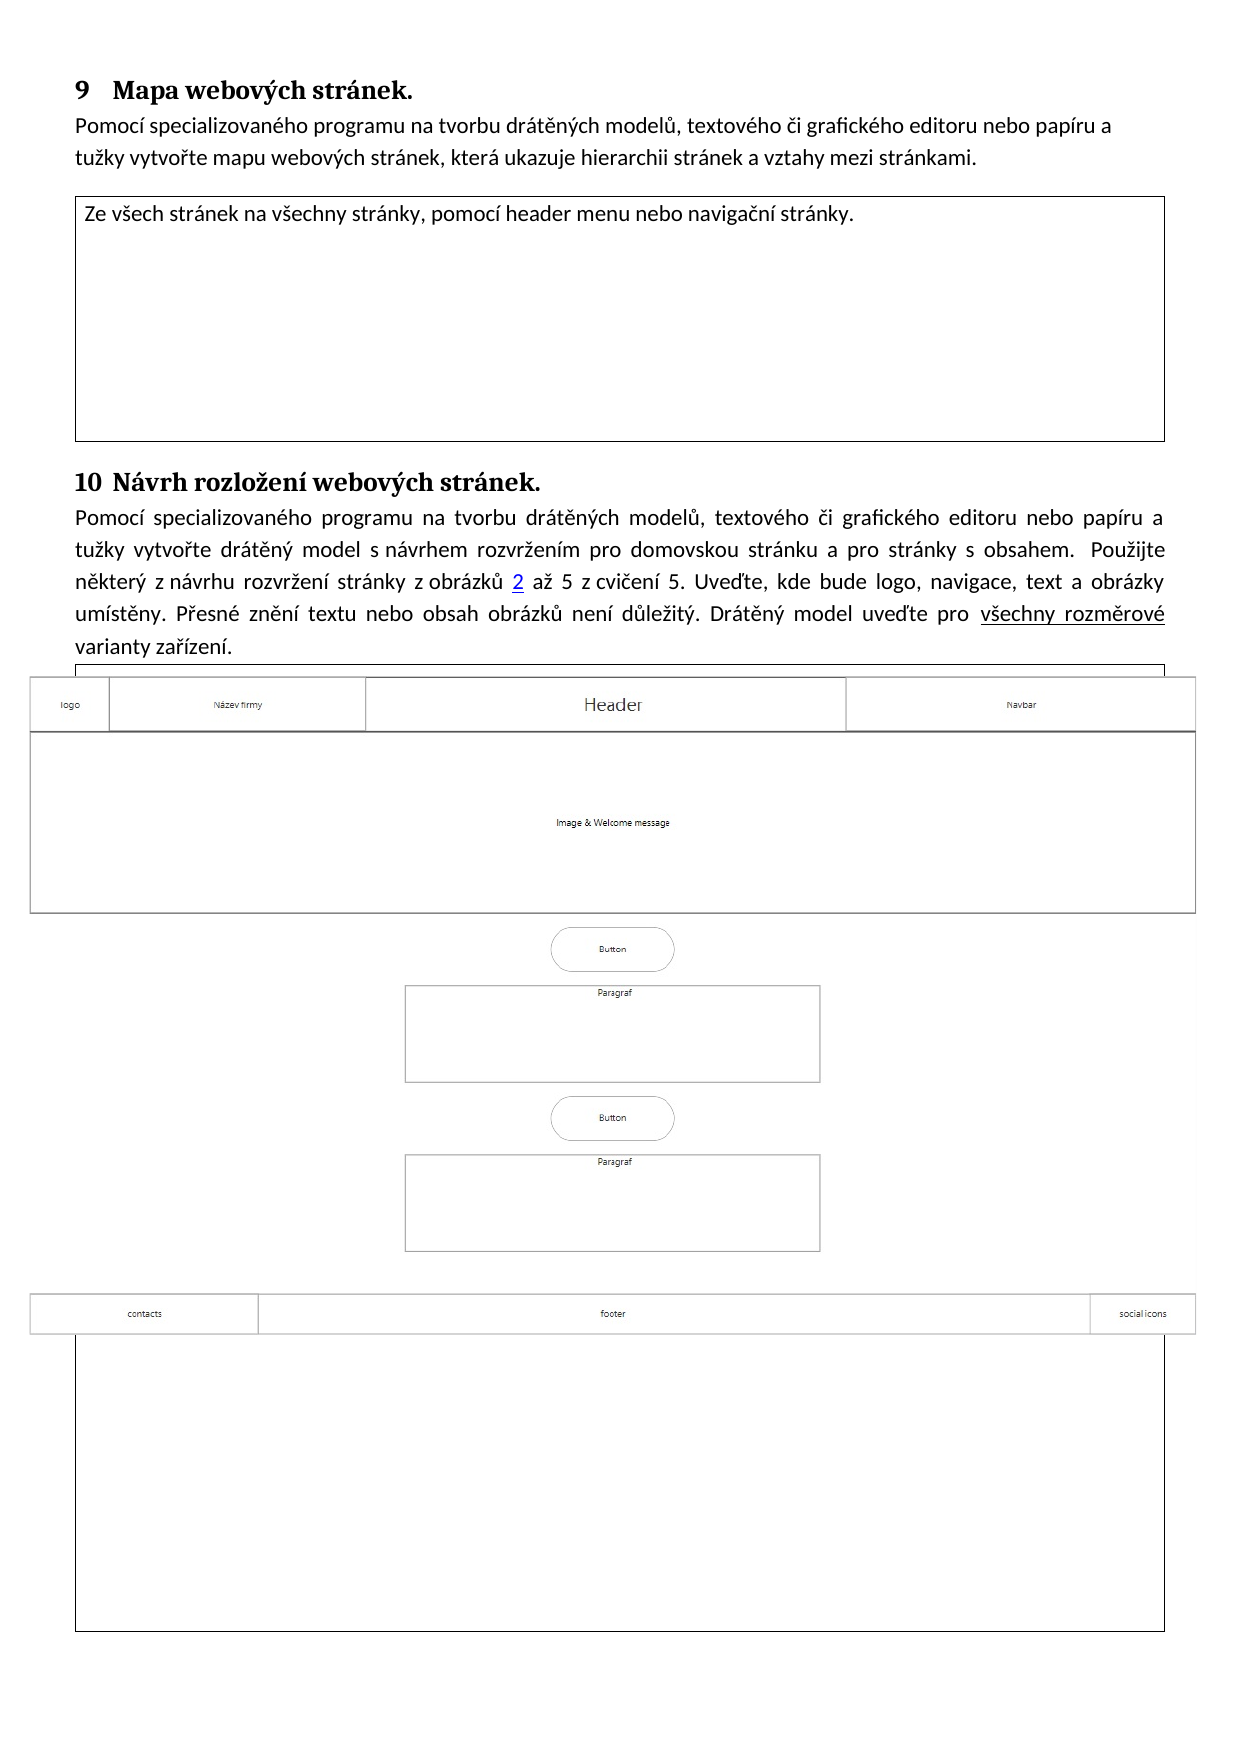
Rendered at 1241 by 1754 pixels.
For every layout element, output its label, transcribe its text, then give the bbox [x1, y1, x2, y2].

text Pomocí specializovaného programu na tvorbu drátěných modelů, textového či grafického editoru nebo papíru a tužky vytvořte mapu webových stránek, která ukazuje hierarchii stránek a vztahy mezi stránkami. [75, 111, 1165, 171]
text Ze všech stránek na všechny stránky, pomocí header menu nebo navigační stránky. [76, 197, 1164, 227]
list Mapa webových stránek. [75, 75, 1165, 106]
list Návrh rozložení webových stránek. [75, 467, 1165, 498]
text Pomocí specializovaného programu na tvorbu drátěných modelů, textového či grafického editoru nebo papíru a tužky vytvořte drátěný model s návrhem rozvržením pro domovskou stránku a pro stránky s obsahem. Použijte některý z návrhu rozvržení stránky z obrázků 2 až 5 z cvičení 5. Uveďte, kde bude logo, navigace, text a obrázky umístěny. Přesné znění textu nebo obsah obrázků není důležitý. Drátěný model uveďte pro všechny rozměrové varianty zařízení. [75, 503, 1165, 660]
